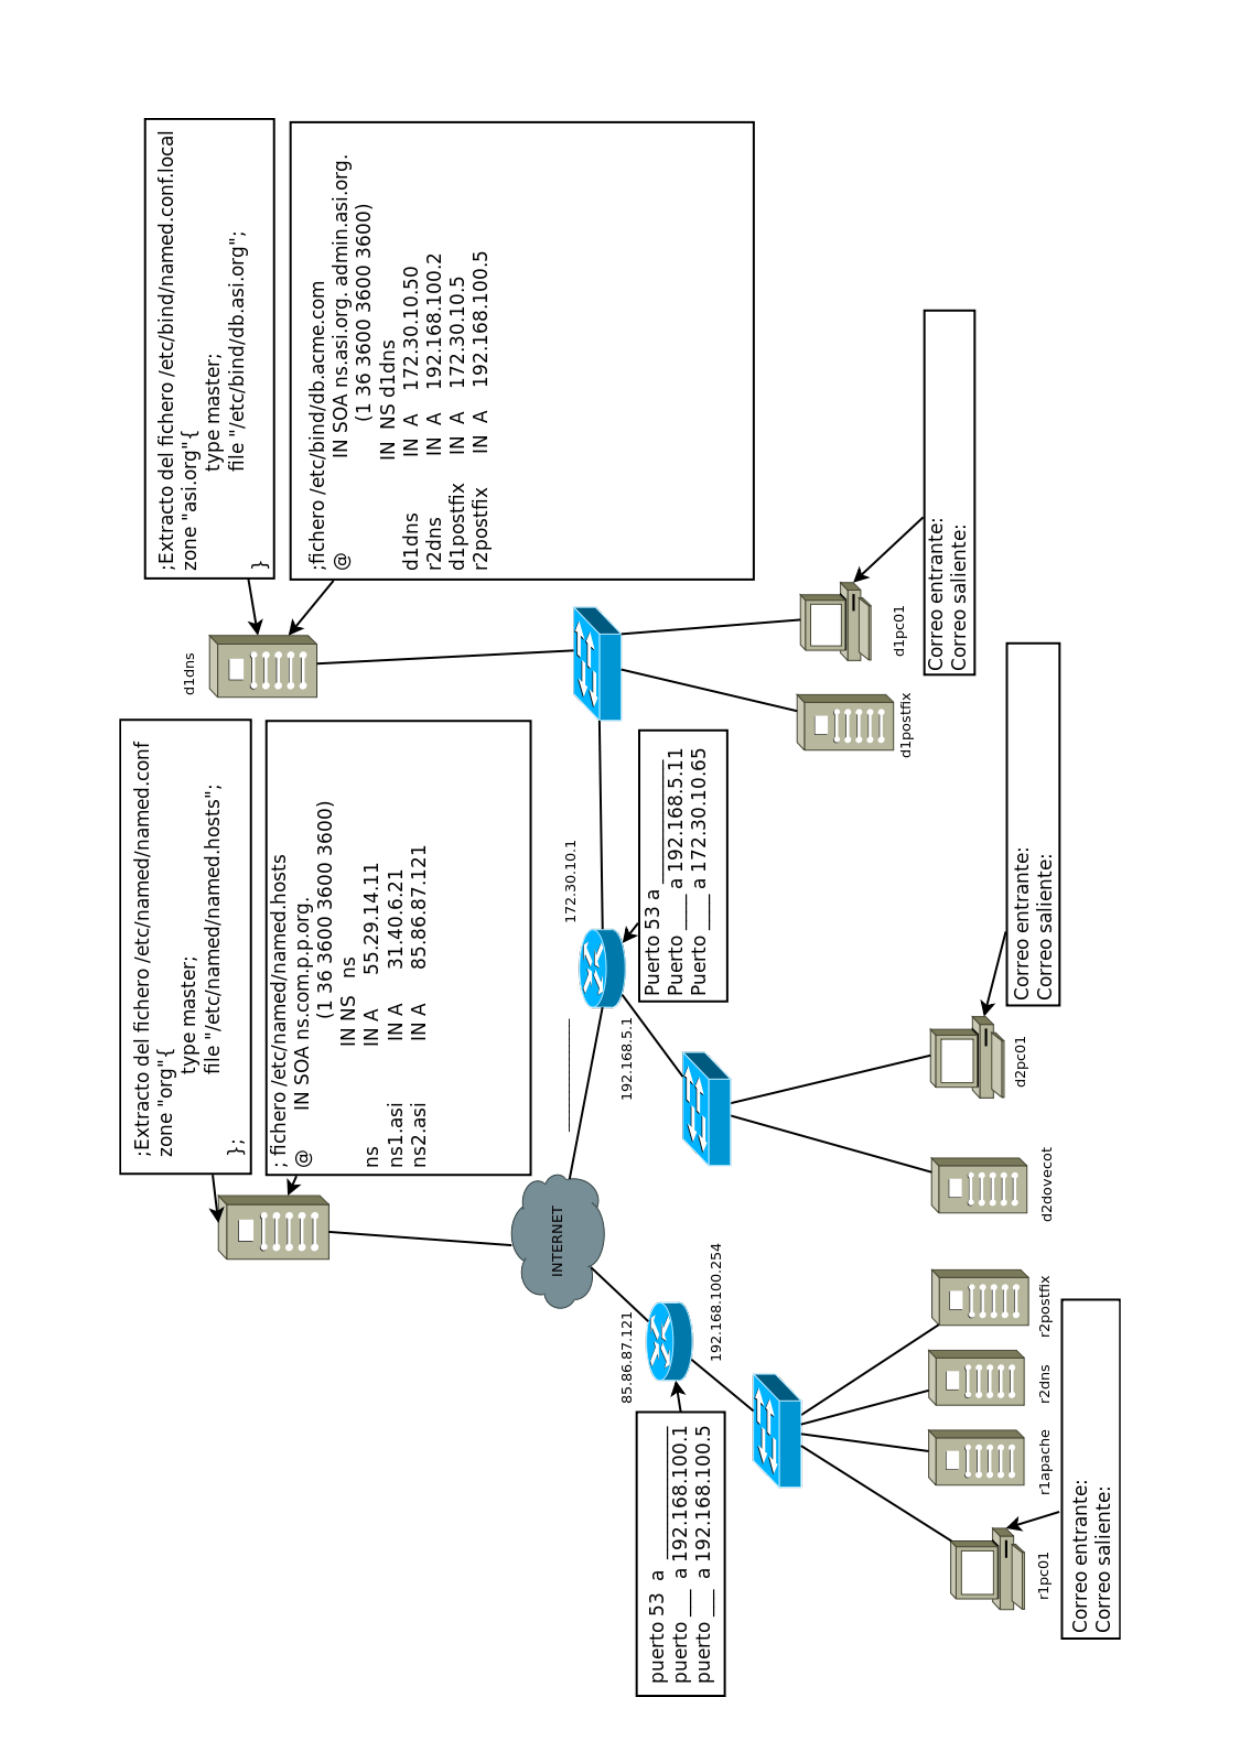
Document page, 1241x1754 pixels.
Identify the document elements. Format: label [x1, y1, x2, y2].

picture [119, 118, 1121, 1697]
